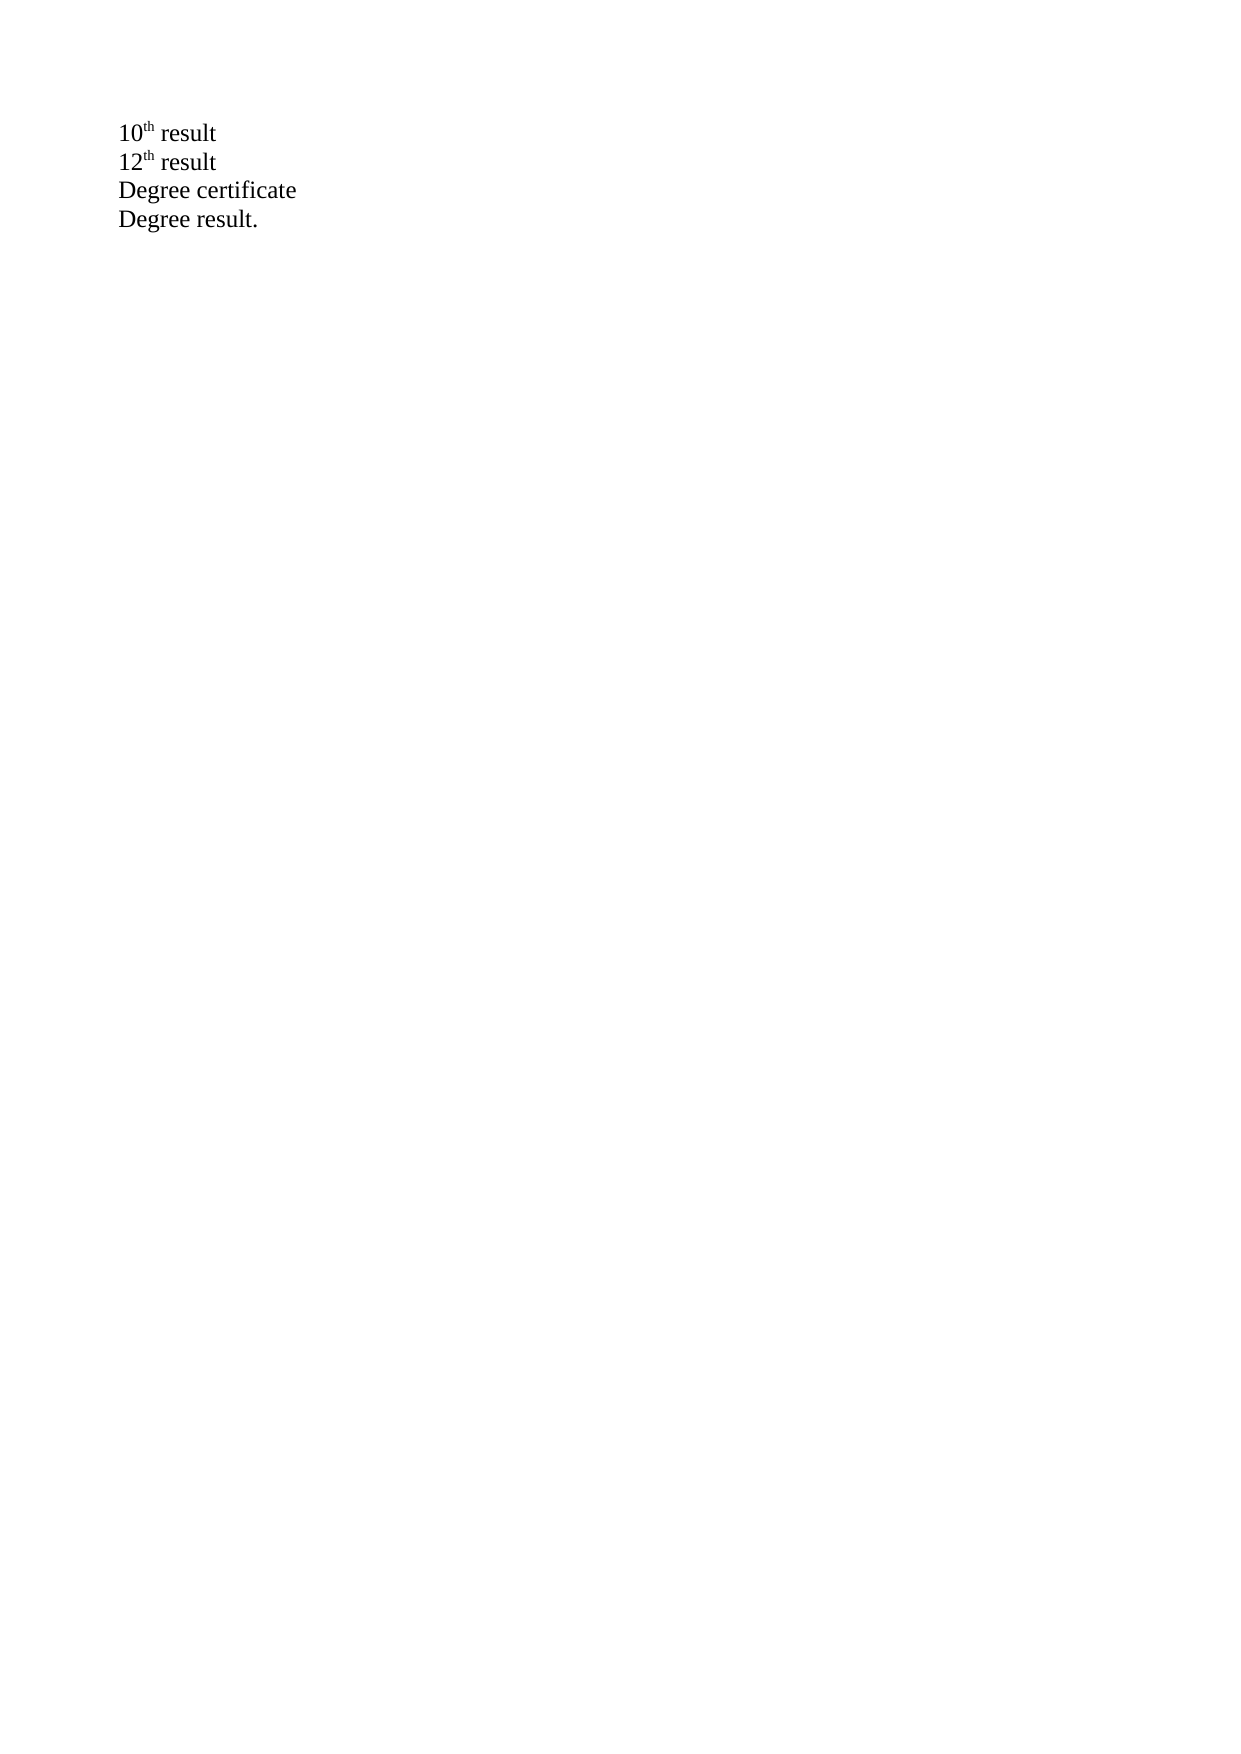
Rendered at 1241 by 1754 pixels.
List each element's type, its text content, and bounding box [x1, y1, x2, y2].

text Degree certificate [118, 176, 1122, 204]
text 12th result [118, 147, 1122, 176]
text 10th result [118, 118, 1122, 147]
text Degree result. [118, 204, 1122, 233]
